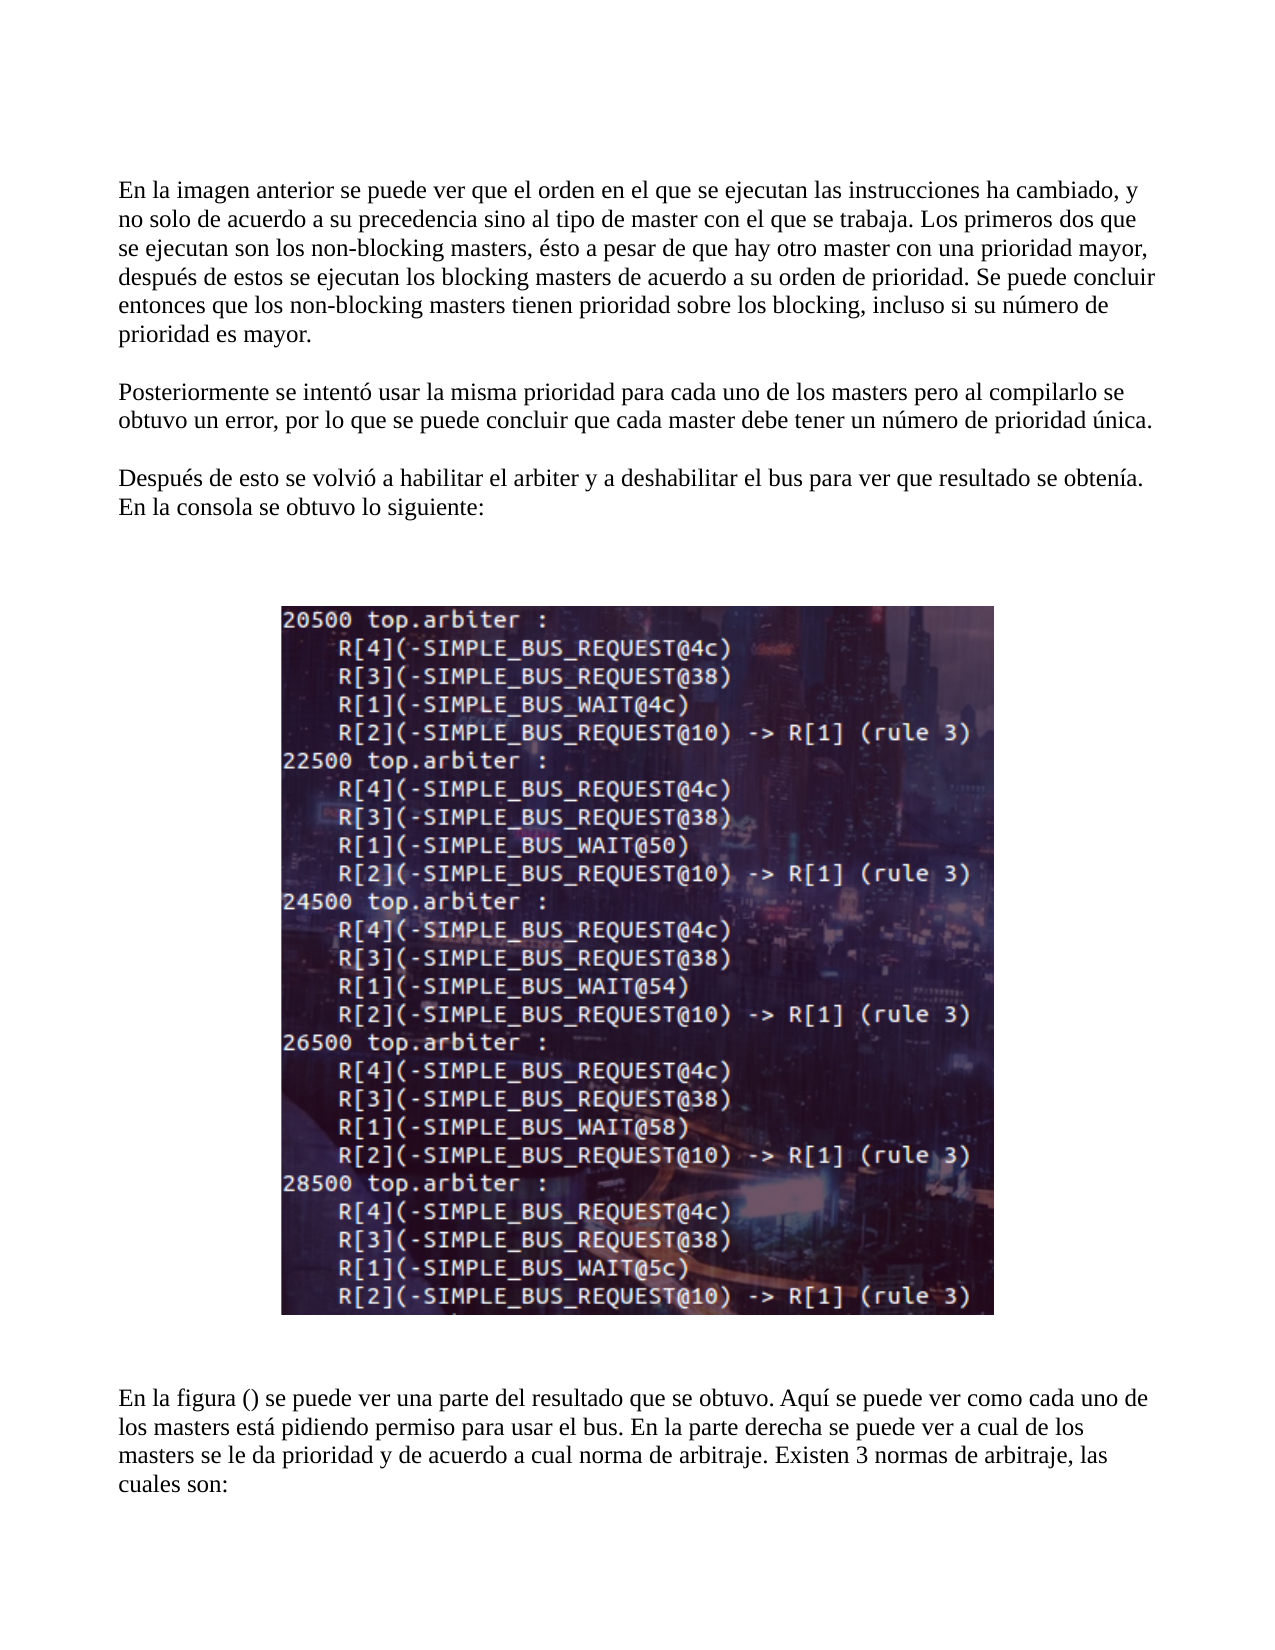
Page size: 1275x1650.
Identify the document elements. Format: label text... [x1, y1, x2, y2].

text Posteriormente se intentó usar la misma prioridad para cada uno de los masters pero al compilarlo se obtuvo un error, por lo que se puede concluir que cada master debe tener un número de prioridad única. [118, 377, 1157, 434]
text En la figura () se puede ver una parte del resultado que se obtuvo. Aquí se puede ver como cada uno de los masters está pidiendo permiso para usar el bus. En la parte derecha se puede ver a cual de los masters se le da prioridad y de acuerdo a cual norma de arbitraje. Existen 3 normas de arbitraje, las cuales son: [118, 1383, 1157, 1498]
picture [281, 606, 994, 1315]
text Después de esto se volvió a habilitar el arbiter y a deshabilitar el bus para ver que resultado se obtenía. En la consola se obtuvo lo siguiente: [118, 463, 1157, 521]
text En la imagen anterior se puede ver que el orden en el que se ejecutan las instrucciones ha cambiado, y no solo de acuerdo a su precedencia sino al tipo de master con el que se trabaja. Los primeros dos que se ejecutan son los non-blocking masters, ésto a pesar de que hay otro master con una prioridad mayor, después de estos se ejecutan los blocking masters de acuerdo a su orden de prioridad. Se puede concluir entonces que los non-blocking masters tienen prioridad sobre los blocking, incluso si su número de prioridad es mayor. [118, 176, 1157, 348]
